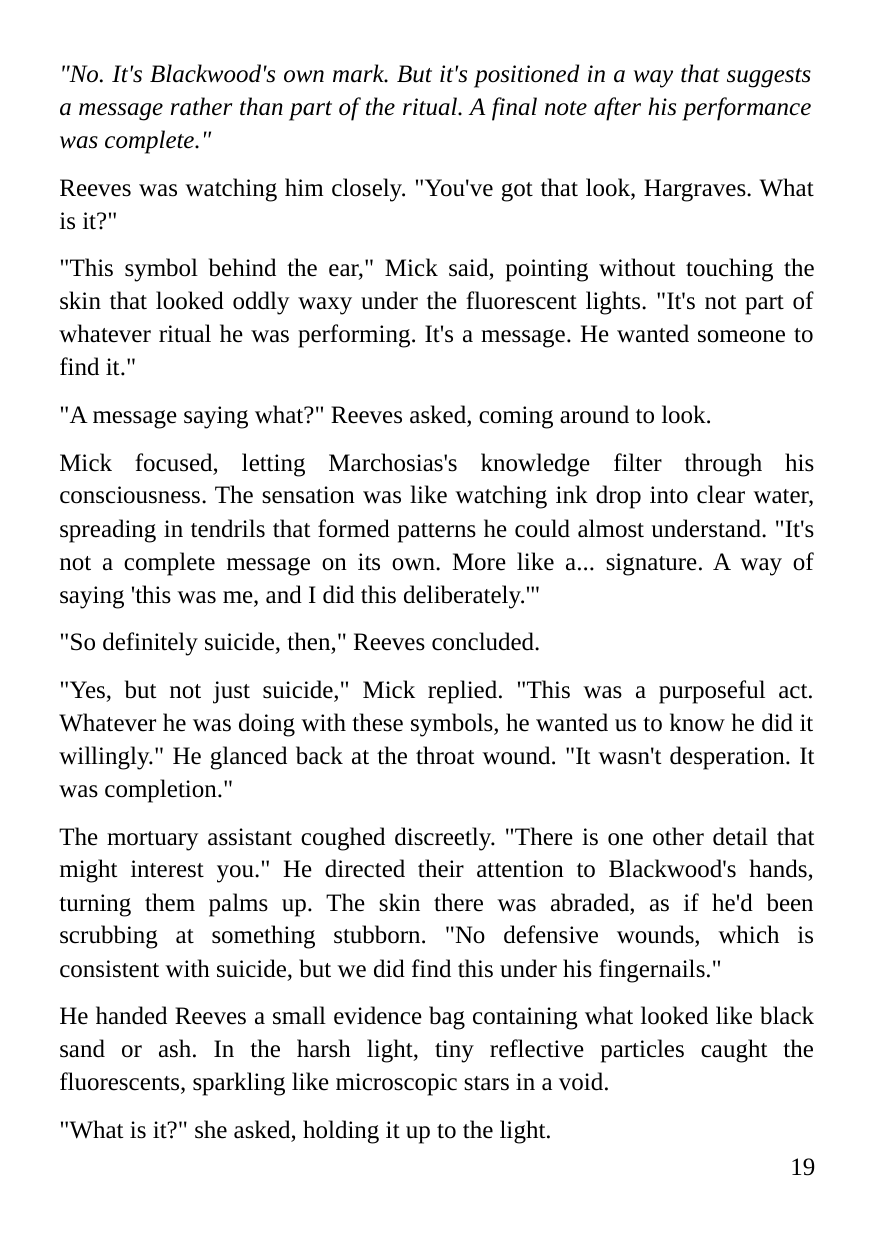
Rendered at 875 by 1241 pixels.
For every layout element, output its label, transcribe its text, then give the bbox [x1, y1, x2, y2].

text "A message saying what?" Reeves asked, coming around to look. [59, 400, 815, 429]
text "So definitely suicide, then," Reeves concluded. [59, 627, 815, 656]
text Reeves was watching him closely. "You've got that look, Hargraves. What is it?" [59, 173, 815, 234]
text "No. It's Blackwood's own mark. But it's positioned in a way that suggests a message rather than part of the ritual. A final note after his performance was complete." [59, 59, 815, 154]
text Mick focused, letting Marchosias's knowledge filter through his consciousness. The sensation was like watching ink drop into clear water, spreading in tendrils that formed patterns he could almost understand. "It's not a complete message on its own. More like a... signature. A way of saying 'this was me, and I did this deliberately.'" [59, 448, 815, 608]
text The mortuary assistant coughed discreetly. "There is one other detail that might interest you." He directed their attention to Blackwood's hands, turning them palms up. The skin there was abraded, as if he'd been scrubbing at something stubborn. "No defensive wounds, which is consistent with suicide, but we did find this under his fingernails." [59, 822, 815, 982]
text "What is it?" she asked, holding it up to the light. [59, 1115, 815, 1144]
text He handed Reeves a small evidence bag containing what looked like black sand or ash. In the harsh light, tiny reflective particles caught the fluorescents, sparkling like microscopic stars in a void. [59, 1001, 815, 1096]
text "This symbol behind the ear," Mick said, pointing without touching the skin that looked oddly waxy under the fluorescent lights. "It's not part of whatever ritual he was performing. It's a message. He wanted someone to find it." [59, 253, 815, 381]
text "Yes, but not just suicide," Mick replied. "This was a purposeful act. Whatever he was doing with these symbols, he wanted us to know he did it willingly." He glanced back at the throat wound. "It wasn't desperation. It was completion." [59, 675, 815, 803]
